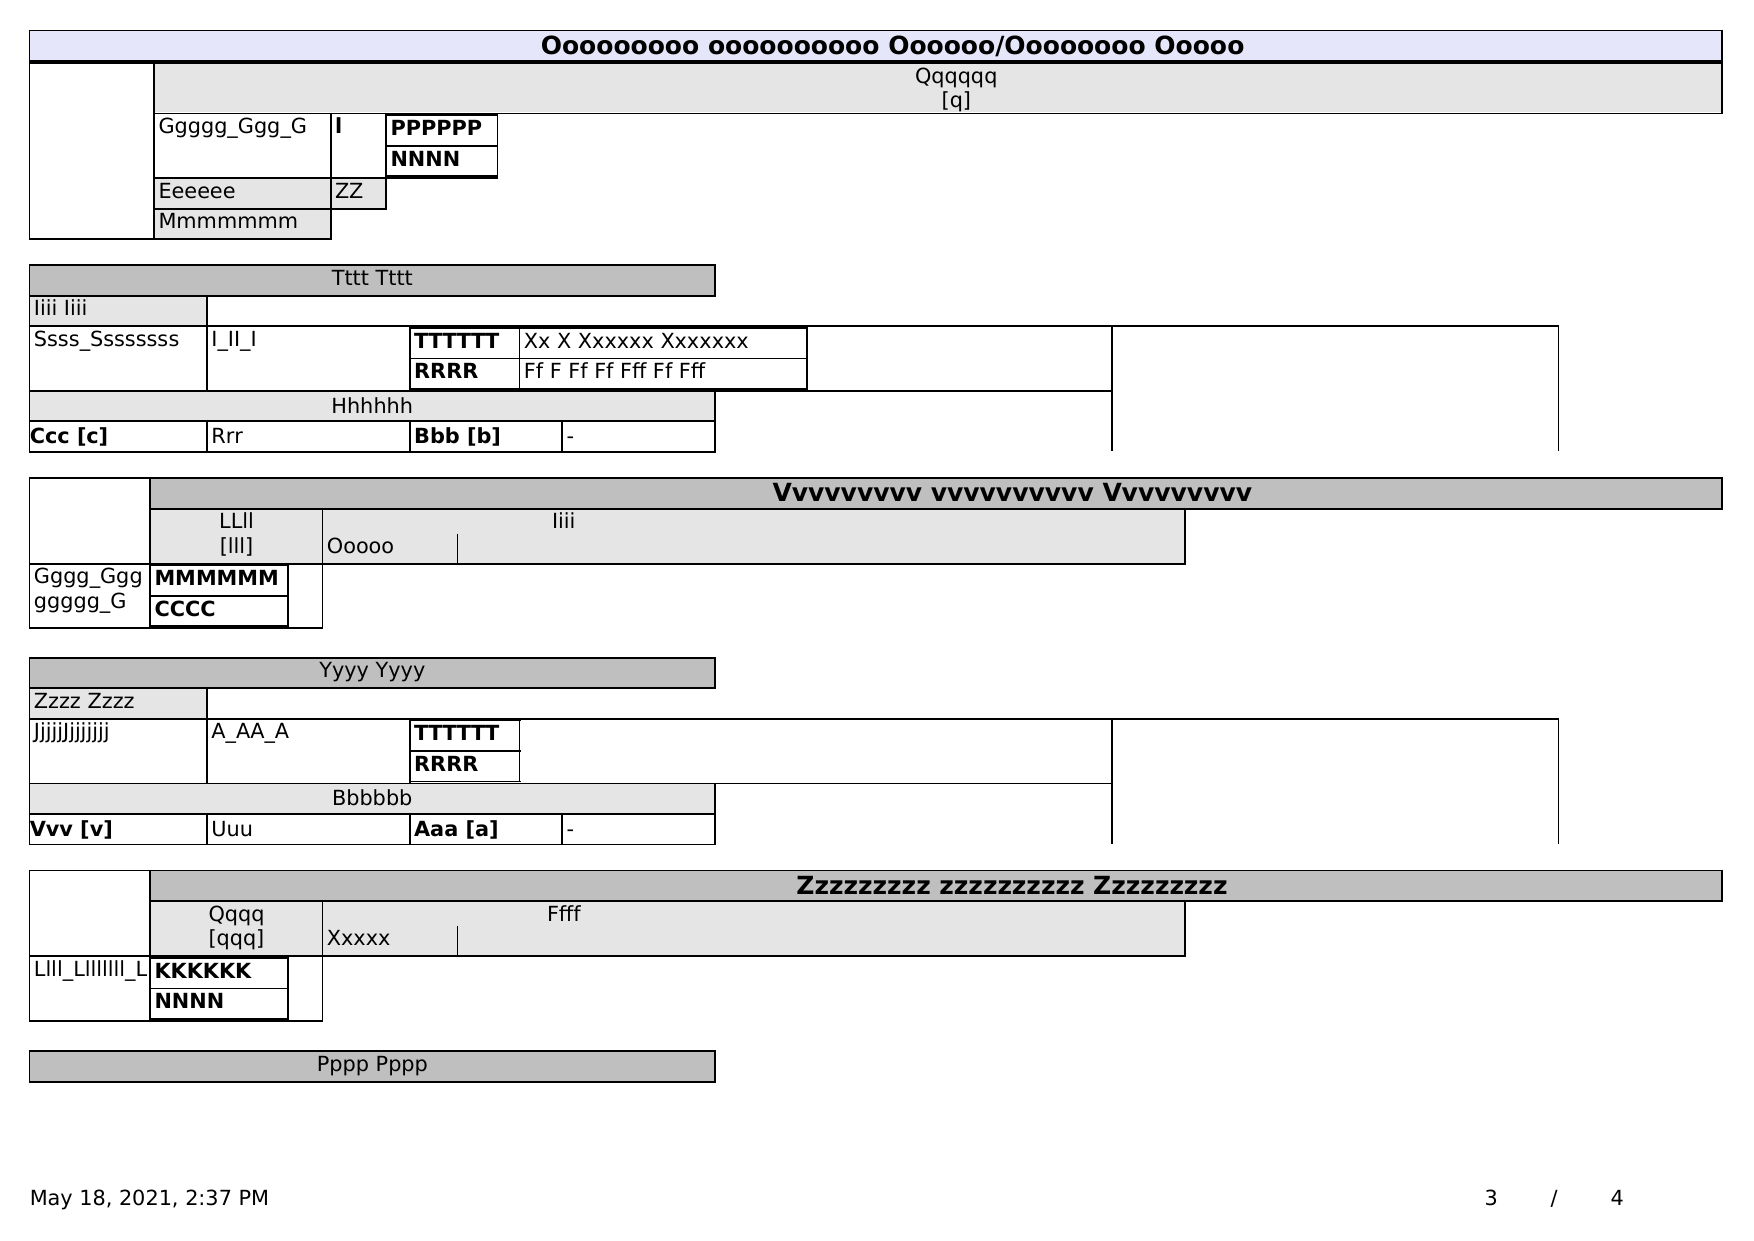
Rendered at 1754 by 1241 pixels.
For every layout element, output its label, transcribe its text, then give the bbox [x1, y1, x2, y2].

table_cell LLll [lll] [151, 510, 322, 563]
table_cell [1391, 627, 1722, 657]
table_header Iiii [323, 510, 805, 534]
table_cell Xxxxx [323, 926, 457, 955]
table_cell [323, 510, 1722, 627]
table_cell [716, 784, 1111, 844]
table_header [30, 479, 149, 563]
table_header MMMMMM [151, 566, 287, 595]
table_cell [30, 1020, 1391, 1050]
table_cell Tttt Tttt [30, 266, 714, 295]
table_cell Ssss_Ssssssss [30, 327, 206, 390]
table_cell Rrr [208, 422, 409, 451]
table_header TTTTTT [411, 329, 519, 357]
table_cell I_II_I [208, 327, 409, 390]
table_header Vvvvvvvvv vvvvvvvvvv Vvvvvvvvv [151, 479, 1721, 508]
table_cell Zzzz Zzzz [30, 689, 206, 718]
table_cell [30, 627, 1391, 657]
table_cell [808, 327, 1111, 390]
table_cell Iiii Iiii [30, 297, 206, 325]
table_cell [30, 451, 1722, 477]
table_cell [458, 902, 1184, 955]
table_cell Ccc [c] [30, 422, 206, 451]
table_cell [30, 844, 1722, 869]
table_cell Ooooo [323, 534, 457, 563]
table_header Zzzzzzzzz zzzzzzzzzz Zzzzzzzzz [151, 871, 1721, 900]
table_cell Bbb [b] [411, 422, 561, 451]
table_cell [1113, 720, 1558, 843]
table_header Xx X Xxxxxx Xxxxxxx [520, 329, 806, 357]
table_header Ooooooooo oooooooooo Oooooo/Oooooooo Ooooo [30, 31, 1721, 60]
table_header KKKKKK [151, 959, 287, 987]
table_cell [30, 240, 1722, 264]
table_cell [458, 510, 1184, 563]
table_cell Vvv [v] [30, 815, 206, 843]
table_cell RRRR [411, 359, 519, 388]
table_cell [332, 114, 1722, 240]
table_cell Mmmmmmm [155, 210, 330, 238]
table_header TTTTTT [411, 721, 519, 750]
table_cell Yyyy Yyyy [30, 659, 714, 687]
table_cell JjjjjJjjjjjjj [30, 720, 206, 782]
table_cell CCCC [151, 597, 287, 625]
table_cell Gggg_Gggggggg_G [30, 565, 149, 627]
table_cell [1113, 327, 1558, 451]
table_header [30, 64, 153, 112]
table_cell Uuu [208, 815, 409, 843]
table_cell Bbbbbb [30, 784, 714, 813]
table_cell NNNN [387, 147, 497, 175]
table_cell A_AA_A [208, 720, 409, 782]
table_cell - [563, 422, 714, 451]
table_cell Hhhhhh [30, 392, 714, 420]
table_cell Qqqqqq [q] [155, 64, 1721, 112]
table_cell [30, 113, 153, 238]
table_cell [323, 902, 1722, 1050]
table_cell [716, 1050, 1722, 1083]
table_cell [520, 720, 1111, 782]
table_cell Ff F Ff Ff Fff Ff Fff [520, 359, 806, 388]
table_cell [208, 657, 1722, 844]
table_cell Qqqq [qqq] [151, 902, 322, 955]
table_cell [289, 957, 322, 1020]
table_cell [208, 264, 1722, 451]
table_header PPPPPP [387, 116, 497, 145]
table_cell Pppp Pppp [30, 1052, 714, 1081]
table_cell [289, 565, 322, 627]
table_cell Llll_Llllllll_L [30, 957, 149, 1020]
table_cell RRRR [411, 752, 519, 781]
table_header [30, 871, 149, 955]
table_cell NNNN [151, 989, 287, 1018]
table_cell l [332, 114, 385, 177]
table_cell Eeeeee [155, 179, 330, 208]
table_cell ZZ [332, 179, 385, 208]
table_header Ffff [323, 902, 805, 926]
table_cell [716, 392, 1111, 451]
table_cell Aaa [a] [411, 815, 561, 843]
table_cell - [563, 815, 714, 843]
table_cell Ggggg_Ggg_G [155, 114, 330, 177]
